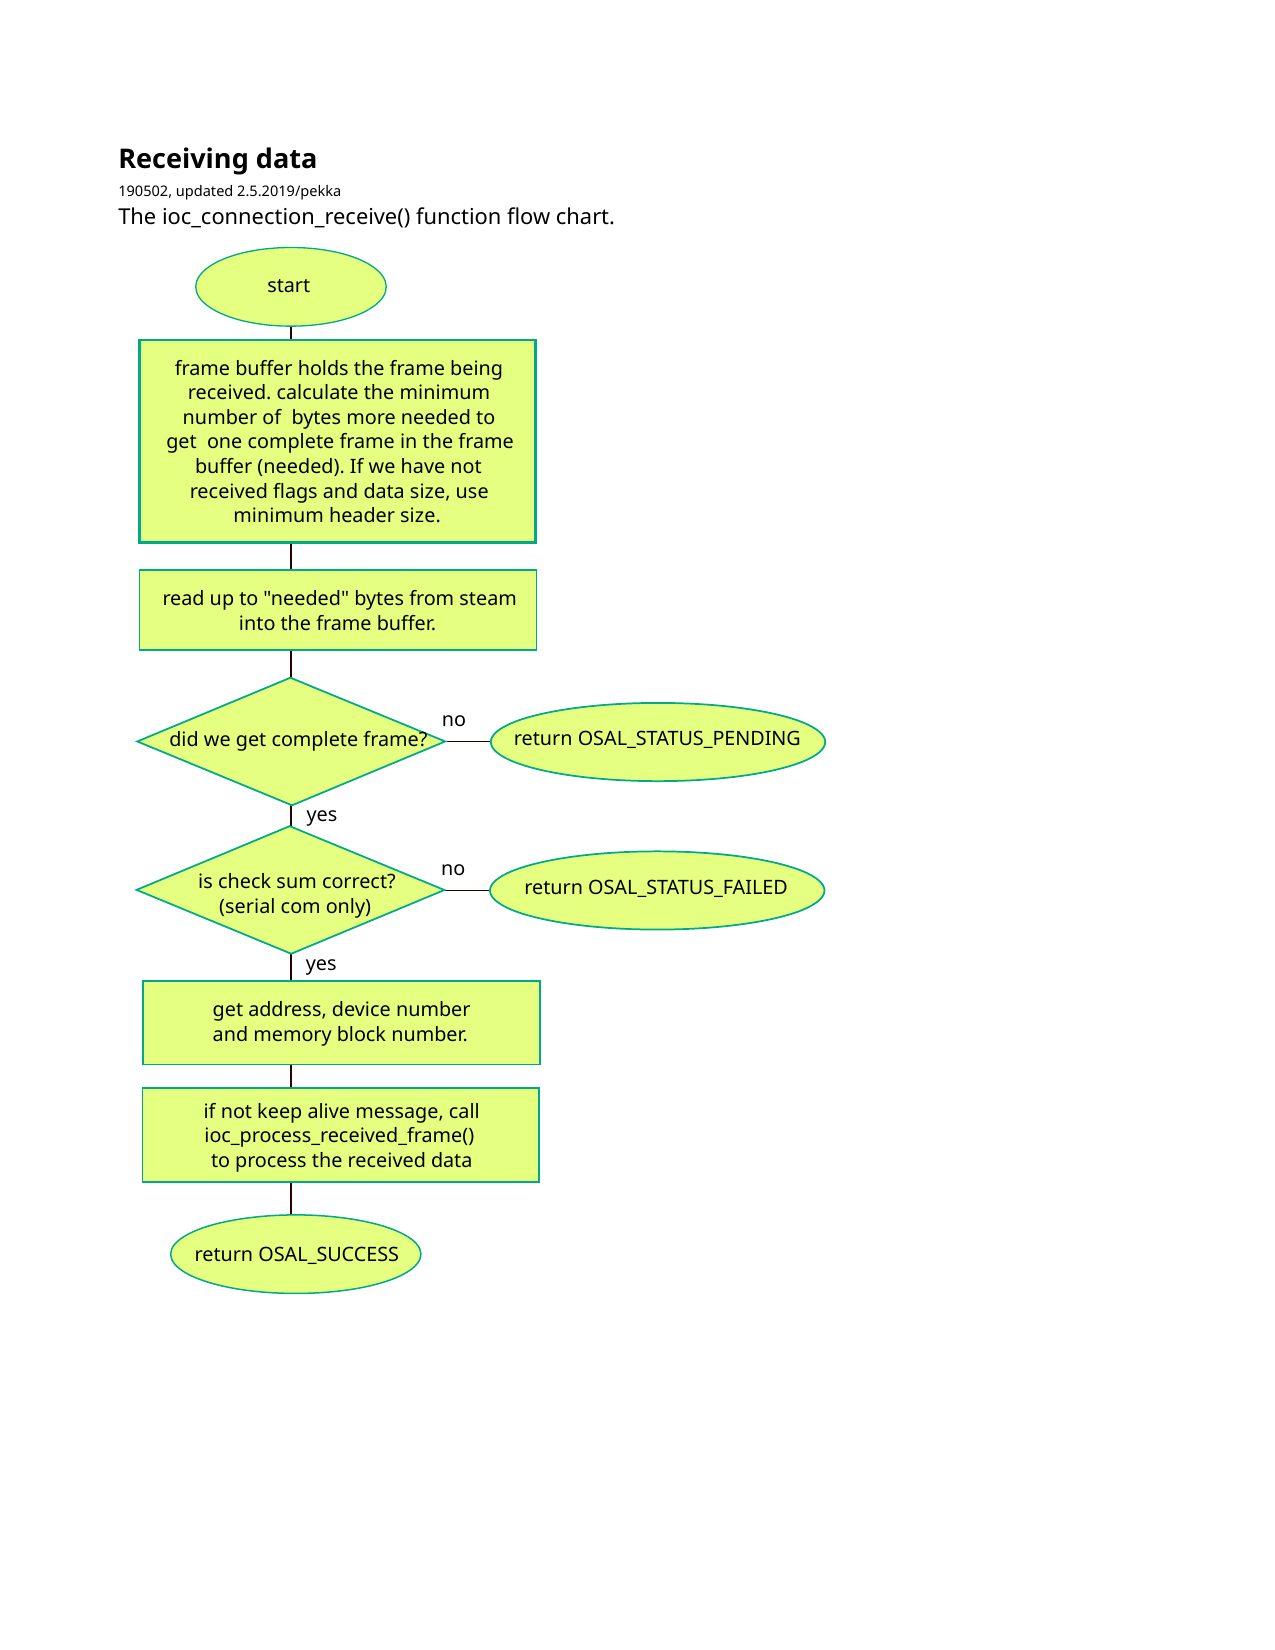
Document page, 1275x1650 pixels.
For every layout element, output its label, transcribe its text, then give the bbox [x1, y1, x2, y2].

text The ioc_connection_receive() function flow chart. [118, 201, 1157, 231]
text 190502, updated 2.5.2019/pekka [118, 181, 1157, 200]
subtitle Receiving data [118, 139, 1157, 176]
